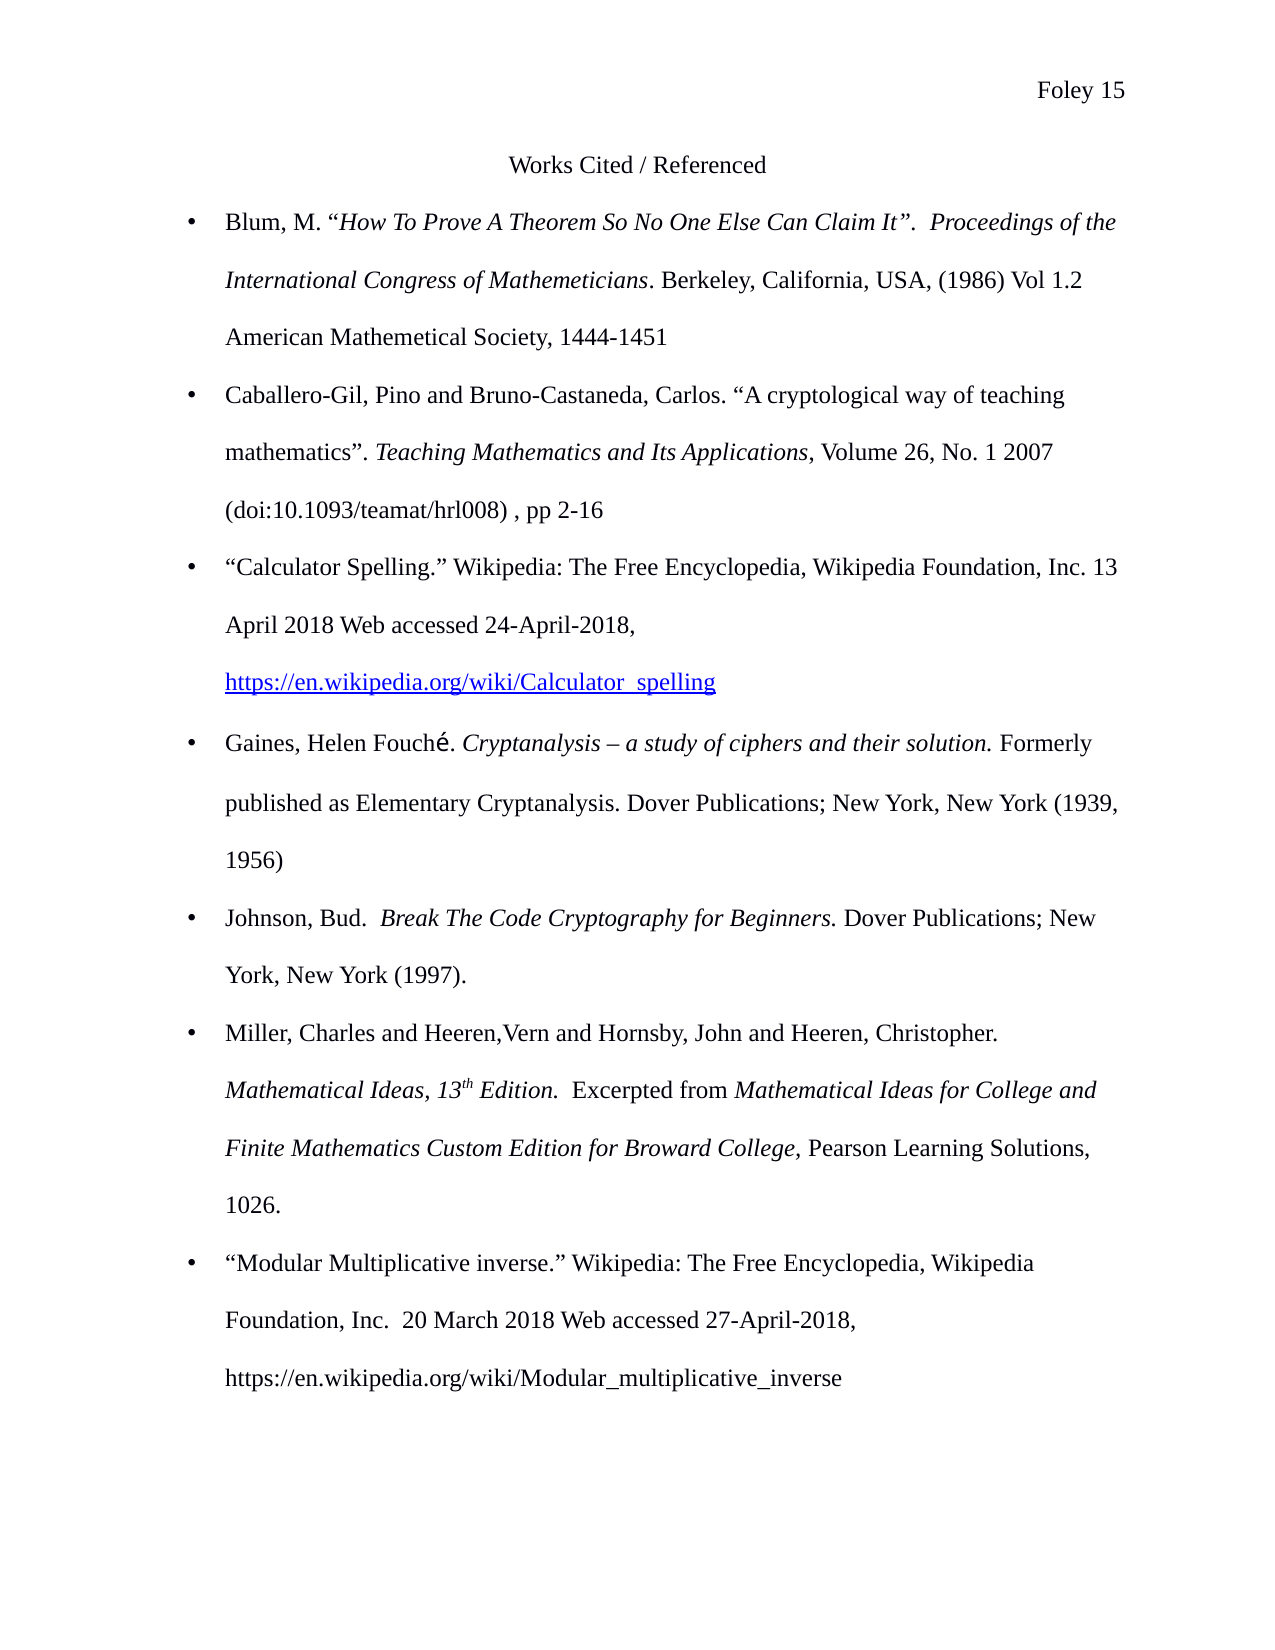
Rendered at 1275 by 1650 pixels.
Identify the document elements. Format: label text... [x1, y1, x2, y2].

list Johnson, Bud. Break The Code Cryptography for Beginners. Dover Publications; New York, New York (1997). [187, 903, 1125, 989]
list Gaines, Helen Fouché. Cryptanalysis – a study of ciphers and their solution. Formerly published as Elementary Cryptanalysis. Dover Publications; New York, New York (1939, 1956) [187, 725, 1125, 874]
list “Modular Multiplicative inverse.” Wikipedia: The Free Encyclopedia, Wikipedia Foundation, Inc. 20 March 2018 Web accessed 27-April-2018, https://en.wikipedia.org/wiki/Modular_multiplicative_inverse [187, 1248, 1125, 1392]
list Miller, Charles and Heeren,Vern and Hornsby, John and Heeren, Christopher. Mathematical Ideas, 13th Edition. Excerpted from Mathematical Ideas for College and Finite Mathematics Custom Edition for Broward College, Pearson Learning Solutions, 1026. [187, 1018, 1125, 1219]
list Caballero-Gil, Pino and Bruno-Castaneda, Carlos. “A cryptological way of teaching mathematics”. Teaching Mathematics and Its Applications, Volume 26, No. 1 2007 (doi:10.1093/teamat/hrl008) , pp 2-16 [187, 380, 1125, 524]
list “Calculator Spelling.” Wikipedia: The Free Encyclopedia, Wikipedia Foundation, Inc. 13 April 2018 Web accessed 24-April-2018, https://en.wikipedia.org/wiki/Calculator_spelling [187, 552, 1125, 696]
title Works Cited / Referenced [150, 150, 1125, 179]
list Blum, M. “How To Prove A Theorem So No One Else Can Claim It”. Proceedings of the International Congress of Mathemeticians. Berkeley, California, USA, (1986) Vol 1.2 American Mathemetical Society, 1444-1451 [187, 207, 1125, 351]
